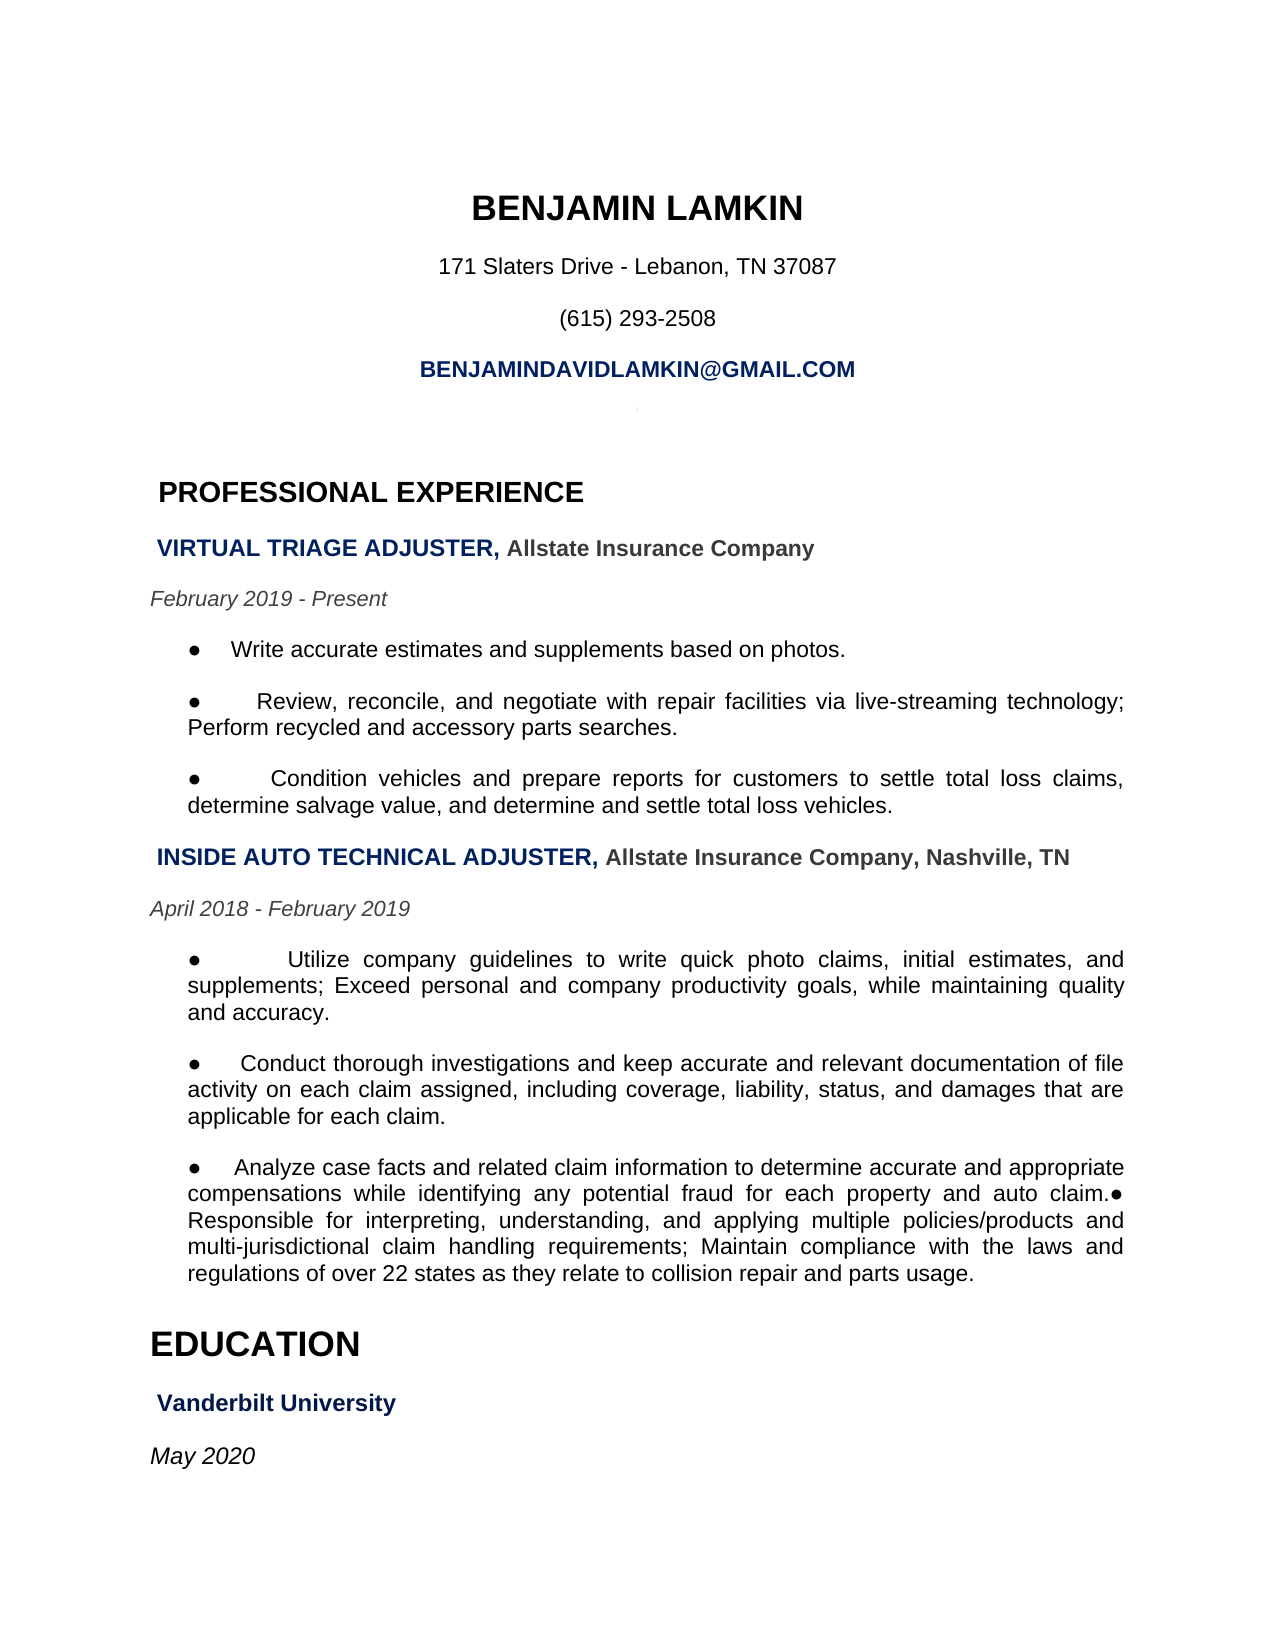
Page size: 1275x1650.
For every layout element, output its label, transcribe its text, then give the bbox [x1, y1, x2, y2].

text ● Analyze case facts and related claim information to determine accurate and appropriate compensations while identifying any potential fraud for each property and auto claim.● Responsible for interpreting, understanding, and applying multiple policies/products and multi-jurisdictional claim handling requirements; Maintain compliance with the laws and regulations of over 22 states as they relate to collision repair and parts usage. [187, 1154, 1125, 1286]
text 171 Slaters Drive - Lebanon, TN 37087 [150, 253, 1125, 279]
text April 2018 - February 2019 [150, 896, 1125, 921]
text ● Condition vehicles and prepare reports for customers to settle total loss claims, determine salvage value, and determine and settle total loss vehicles. [187, 765, 1125, 818]
text INSIDE AUTO TECHNICAL ADJUSTER, Allstate Insurance Company, Nashville, TN [150, 843, 1125, 871]
text ● Conduct thorough investigations and keep accurate and relevant documentation of file activity on each claim assigned, including coverage, liability, status, and damages that are applicable for each claim. [187, 1050, 1125, 1129]
text ● Utilize company guidelines to write quick photo claims, initial estimates, and supplements; Exceed personal and company productivity goals, while maintaining quality and accuracy. [187, 946, 1125, 1025]
text (615) 293-2508 [150, 304, 1125, 331]
text ● Review, reconcile, and negotiate with repair facilities via live-streaming technology; Perform recycled and accessory parts searches. [187, 688, 1125, 740]
text Vanderbilt University [150, 1389, 1125, 1417]
text BENJAMINDAVIDLAMKIN@GMAIL.COM [150, 356, 1125, 382]
subtitle PROFESSIONAL EXPERIENCE [150, 475, 1125, 508]
text ● Write accurate estimates and supplements based on photos. [187, 636, 1125, 663]
text May 2020 [150, 1442, 1125, 1469]
text February 2019 - Present [150, 586, 1125, 611]
subtitle EDUCATION [150, 1323, 1125, 1364]
text VIRTUAL TRIAGE ADJUSTER, Allstate Insurance Company [150, 533, 1125, 561]
subtitle BENJAMIN LAMKIN [150, 187, 1125, 228]
